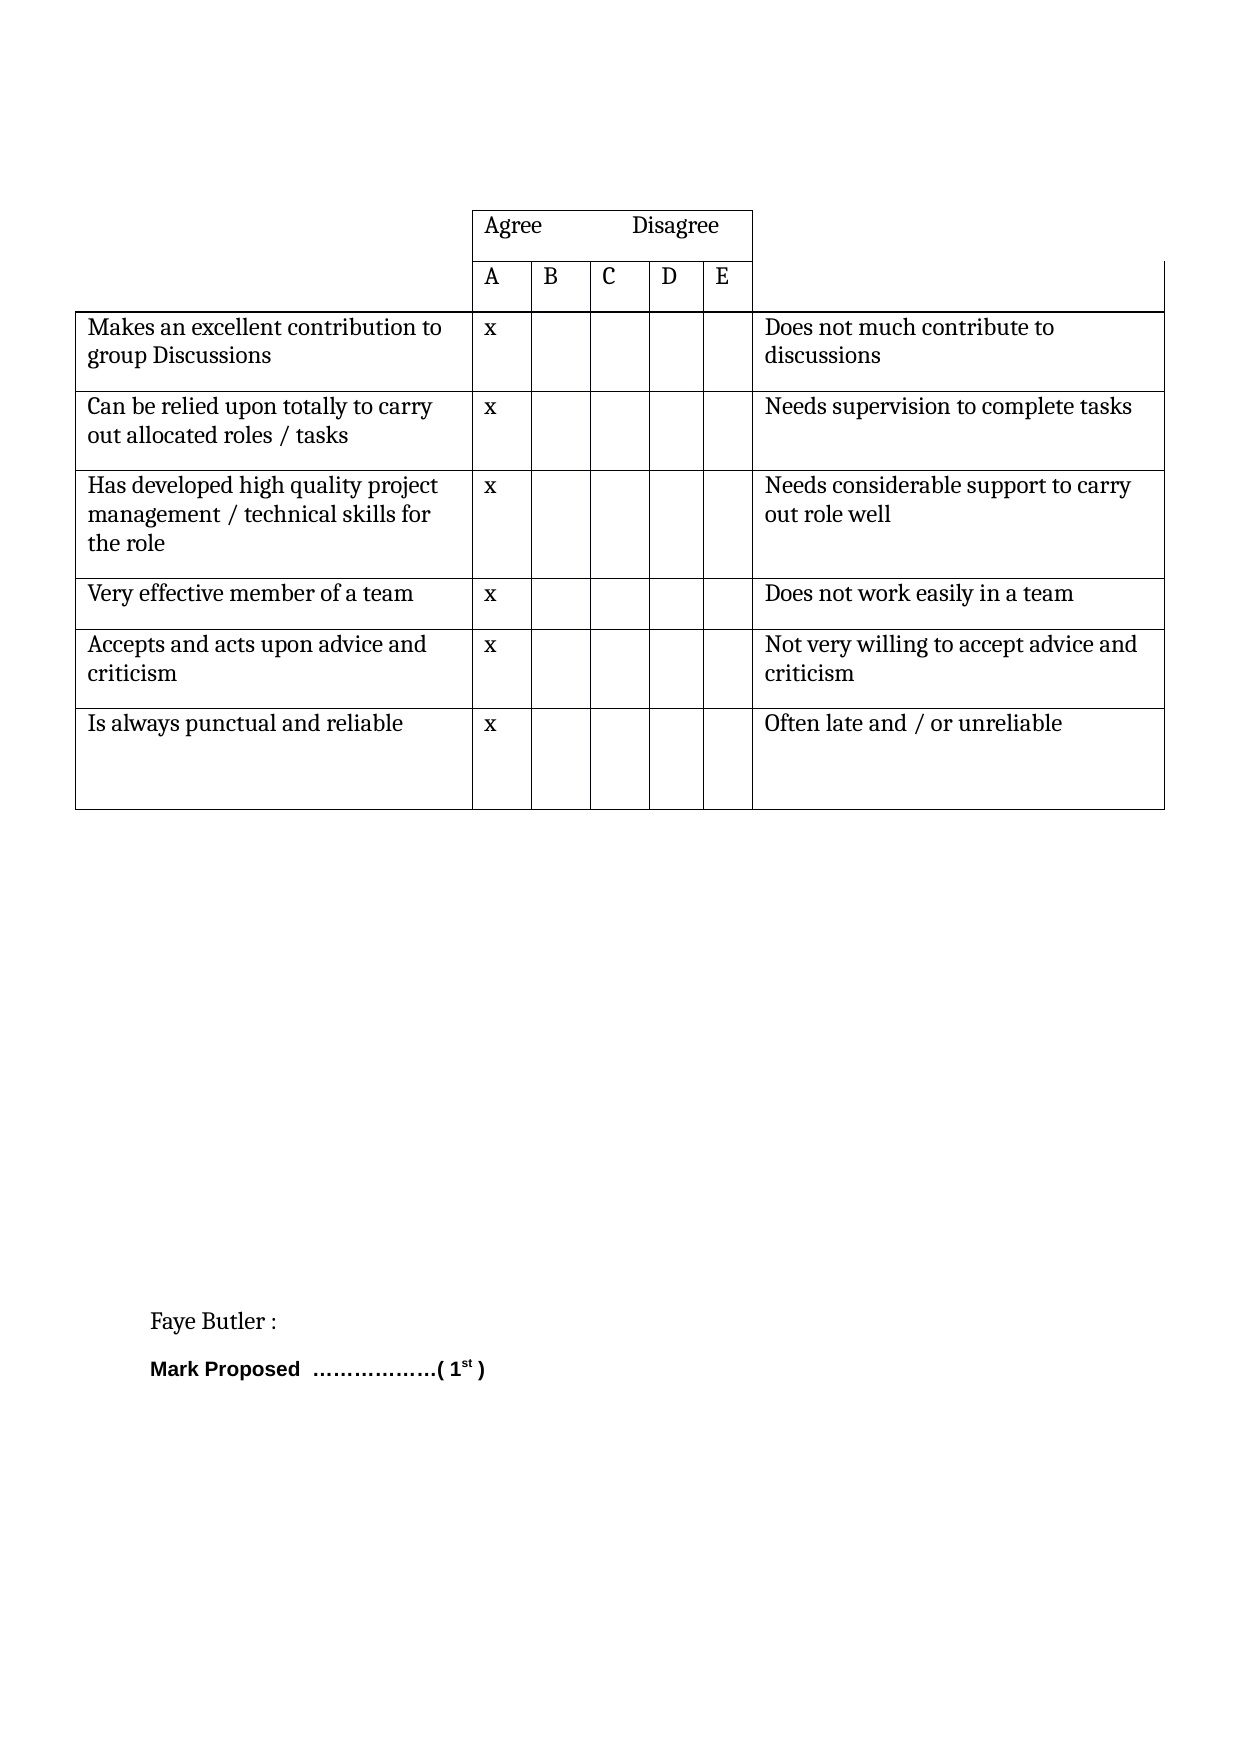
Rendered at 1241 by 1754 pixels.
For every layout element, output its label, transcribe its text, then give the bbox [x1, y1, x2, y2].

table_cell Does not work easily in a team [753, 579, 1164, 629]
table_cell Does not much contribute to discussions [753, 313, 1164, 391]
table_header [75, 210, 472, 261]
table_cell [591, 709, 649, 808]
table_cell Not very willing to accept advice and criticism [753, 630, 1164, 708]
table_cell E [704, 262, 752, 311]
table_cell Can be relied upon totally to carry out allocated roles / tasks [76, 392, 472, 470]
table_cell Very effective member of a team [76, 579, 472, 629]
table_cell [532, 471, 590, 578]
table_cell D [650, 262, 703, 311]
table_cell x [473, 709, 531, 808]
table_cell [591, 313, 649, 391]
table_cell [532, 579, 590, 629]
table_cell [75, 261, 472, 311]
table_cell [704, 392, 752, 470]
table_cell A [473, 262, 531, 311]
table_cell Often late and / or unreliable [753, 709, 1164, 808]
table_cell C [591, 262, 649, 311]
table_cell x [473, 313, 531, 391]
table_cell Needs considerable support to carry out role well [753, 471, 1164, 578]
table_header Agree [473, 211, 620, 261]
table_cell [591, 630, 649, 708]
table_cell [704, 471, 752, 578]
table_cell [704, 313, 752, 391]
table_cell [532, 630, 590, 708]
table_cell Makes an excellent contribution to group Discussions [76, 313, 472, 391]
table_cell [704, 709, 752, 808]
table_cell [650, 471, 703, 578]
table_cell [591, 392, 649, 470]
table_cell [650, 579, 703, 629]
table_cell [704, 630, 752, 708]
table_cell [532, 709, 590, 808]
table_cell Needs supervision to complete tasks [753, 392, 1164, 470]
text Mark Proposed ………………( 1st ) [150, 1357, 1090, 1381]
table_cell [532, 313, 590, 391]
table_cell [704, 579, 752, 629]
table_cell [650, 392, 703, 470]
table_cell [591, 471, 649, 578]
table_cell x [473, 471, 531, 578]
table_cell x [473, 630, 531, 708]
table_cell [650, 630, 703, 708]
table_cell Accepts and acts upon advice and criticism [76, 630, 472, 708]
table_cell x [473, 579, 531, 629]
table_cell [532, 392, 590, 470]
table_header Disagree [620, 211, 752, 261]
table_cell [753, 261, 1164, 311]
table_cell Has developed high quality project management / technical skills for the role [76, 471, 472, 578]
table_cell [591, 579, 649, 629]
table_cell x [473, 392, 531, 470]
table_cell B [532, 262, 590, 311]
table_cell [650, 313, 703, 391]
table_cell Is always punctual and reliable [76, 709, 472, 808]
table_cell [650, 709, 703, 808]
table_header [753, 210, 1164, 261]
text Faye Butler : [150, 1307, 1090, 1336]
